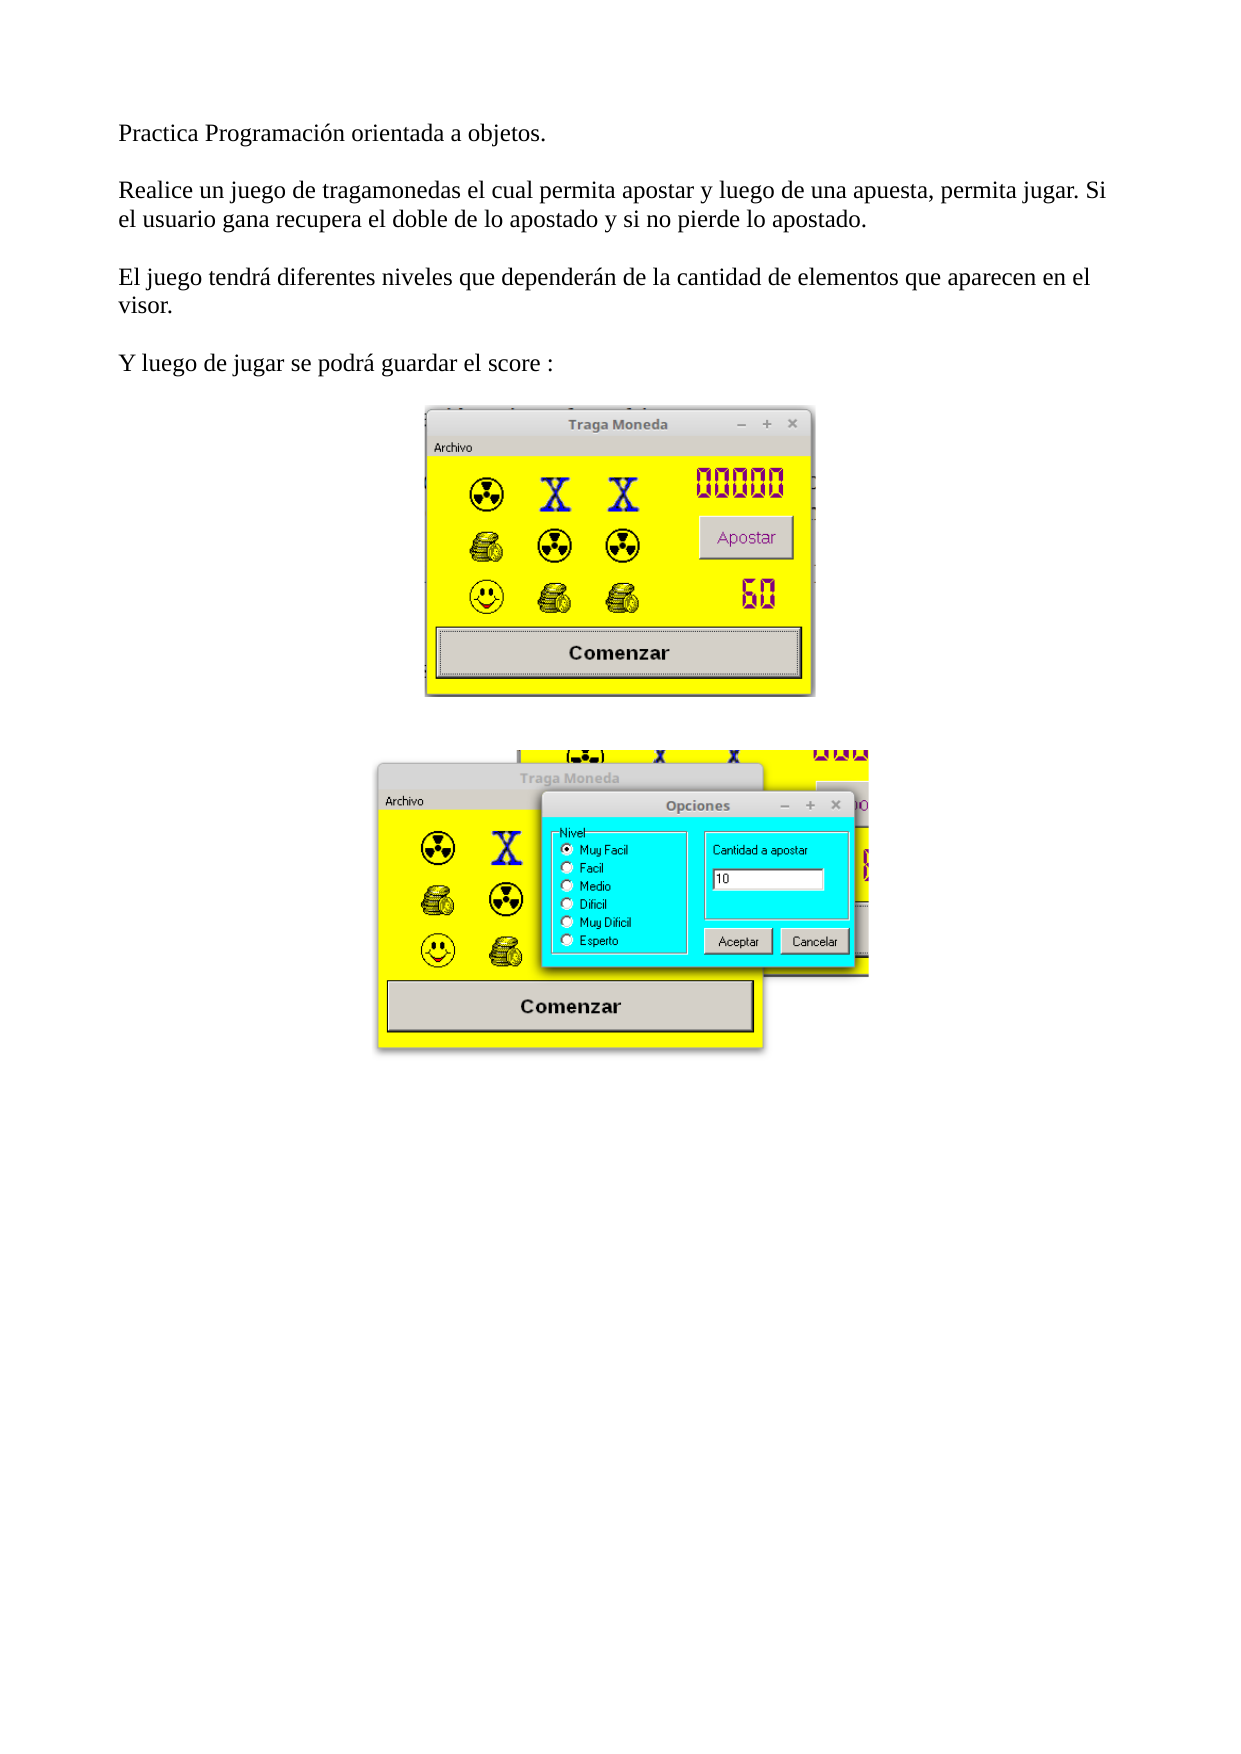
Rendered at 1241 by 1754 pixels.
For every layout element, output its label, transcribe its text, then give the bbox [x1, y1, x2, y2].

picture [424, 405, 816, 697]
text Y luego de jugar se podrá guardar el score : [118, 348, 1122, 377]
text Practica Programación orientada a objetos. [118, 118, 1122, 147]
text Realice un juego de tragamonedas el cual permita apostar y luego de una apuesta, permita jugar. Si el usuario gana recupera el doble de lo apostado y si no pierde lo apostado. [118, 176, 1122, 233]
text El juego tendrá diferentes niveles que dependerán de la cantidad de elementos que aparecen en el visor. [118, 262, 1122, 319]
picture [371, 750, 869, 1073]
